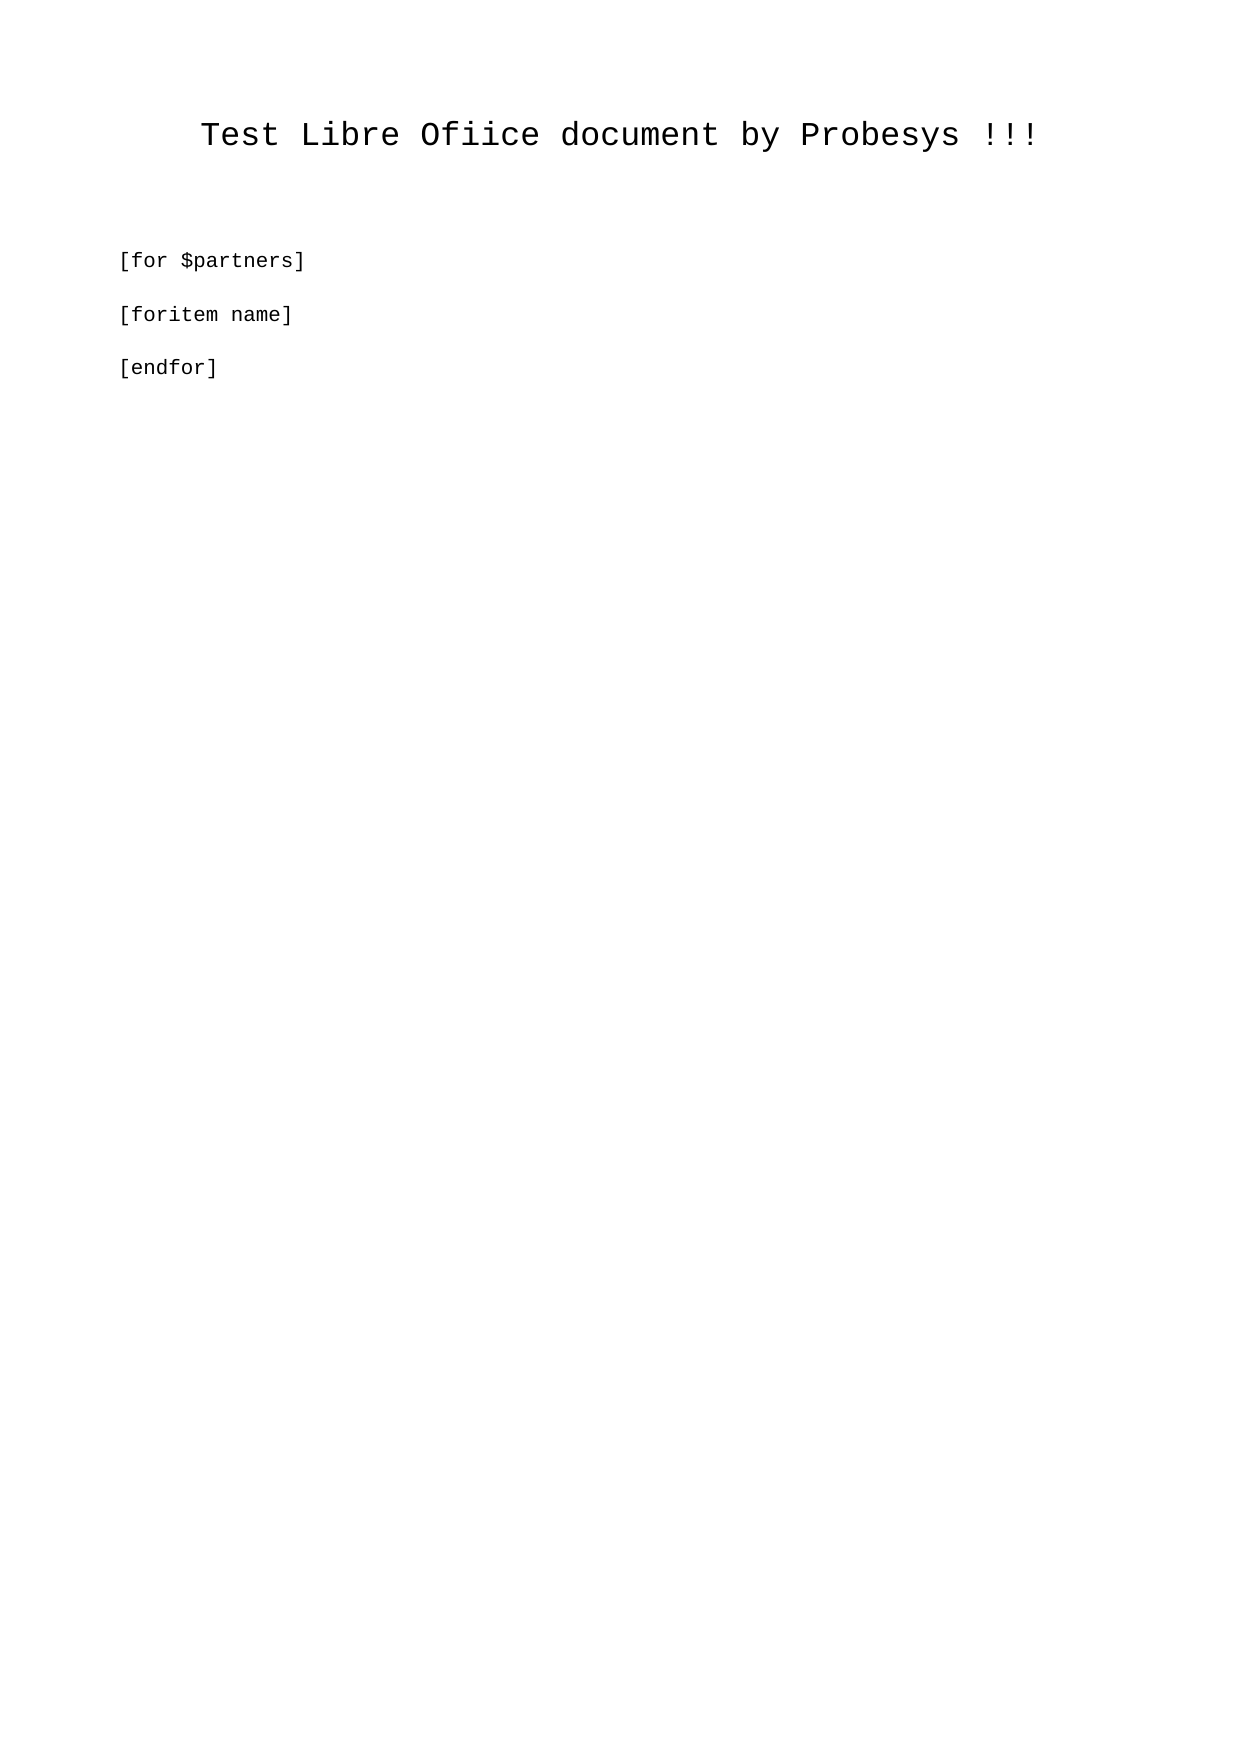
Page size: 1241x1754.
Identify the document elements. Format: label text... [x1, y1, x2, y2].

text [foritem name] [118, 304, 1122, 327]
text [for $partners] [118, 251, 1122, 274]
text [endfor] [118, 357, 1122, 380]
text Test Libre Ofiice document by Probesys !!! [118, 118, 1122, 156]
